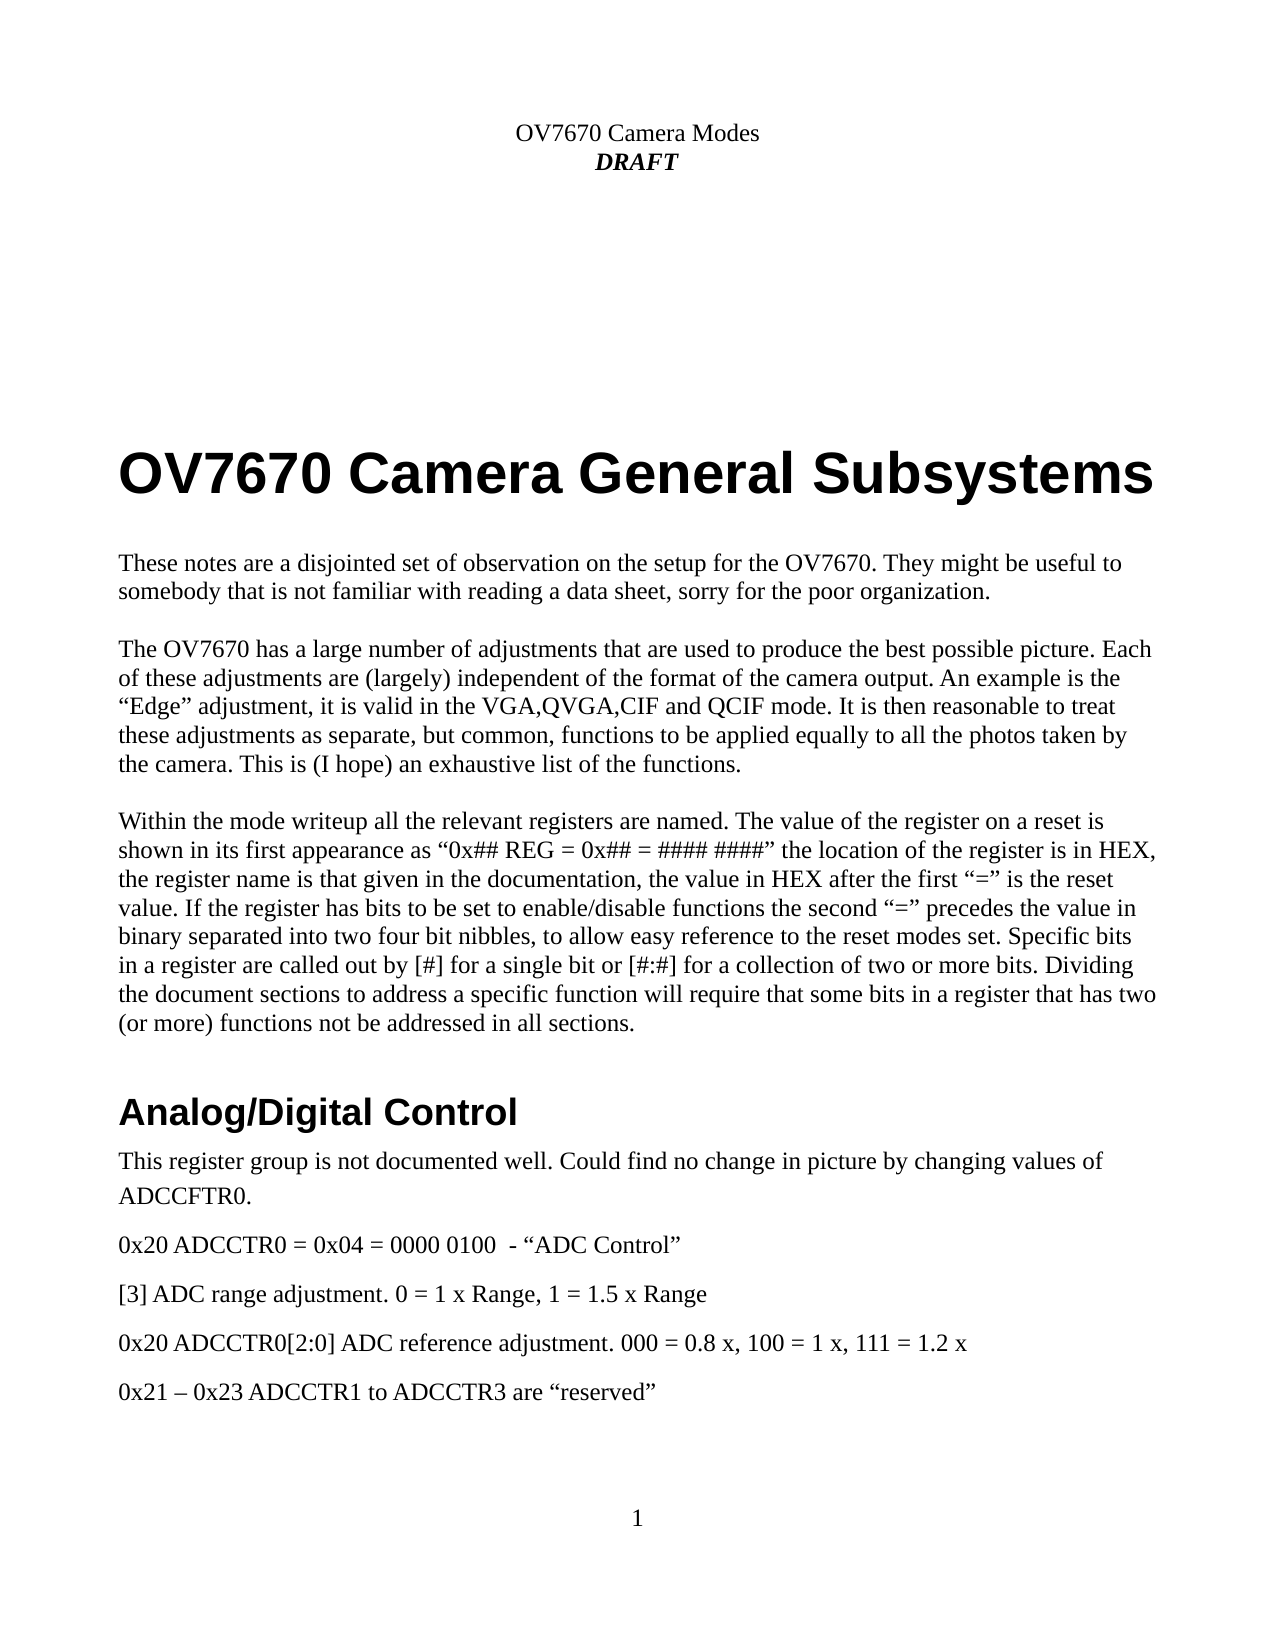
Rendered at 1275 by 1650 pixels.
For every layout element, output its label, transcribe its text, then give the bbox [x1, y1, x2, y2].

text Within the mode writeup all the relevant registers are named. The value of the register on a reset is shown in its first appearance as “0x## REG = 0x## = #### ####” the location of the register is in HEX, the register name is that given in the documentation, the value in HEX after the first “=” is the reset value. If the register has bits to be set to enable/disable functions the second “=” precedes the value in binary separated into two four bit nibbles, to allow easy reference to the reset modes set. Specific bits in a register are called out by [#] for a single bit or [#:#] for a collection of two or more bits. Dividing the document sections to address a specific function will require that some bits in a register that has two (or more) functions not be addressed in all sections. [118, 806, 1157, 1036]
text These notes are a disjointed set of observation on the setup for the OV7670. They might be useful to somebody that is not familiar with reading a data sheet, sorry for the poor organization. [118, 548, 1157, 605]
text 0x20 ADCCTR0[2:0] ADC reference adjustment. 000 = 0.8 x, 100 = 1 x, 111 = 1.2 x [118, 1328, 1157, 1357]
text 0x20 ADCCTR0 = 0x04 = 0000 0100 - “ADC Control” [118, 1230, 1157, 1258]
text 0x21 – 0x23 ADCCTR1 to ADCCTR3 are “reserved” [118, 1377, 1157, 1406]
text This register group is not documented well. Could find no change in picture by changing values of ADCCFTR0. [118, 1146, 1157, 1209]
text [3] ADC range adjustment. 0 = 1 x Range, 1 = 1.5 x Range [118, 1279, 1157, 1308]
text The OV7670 has a large number of adjustments that are used to produce the best possible picture. Each of these adjustments are (largely) independent of the format of the camera output. An example is the “Edge” adjustment, it is valid in the VGA,QVGA,CIF and QCIF mode. It is then reasonable to treat these adjustments as separate, but common, functions to be applied equally to all the photos taken by the camera. This is (I hope) an exhaustive list of the functions. [118, 634, 1157, 778]
subtitle Analog/Digital Control [118, 1090, 1157, 1134]
title OV7670 Camera General Subsystems [118, 439, 1157, 506]
